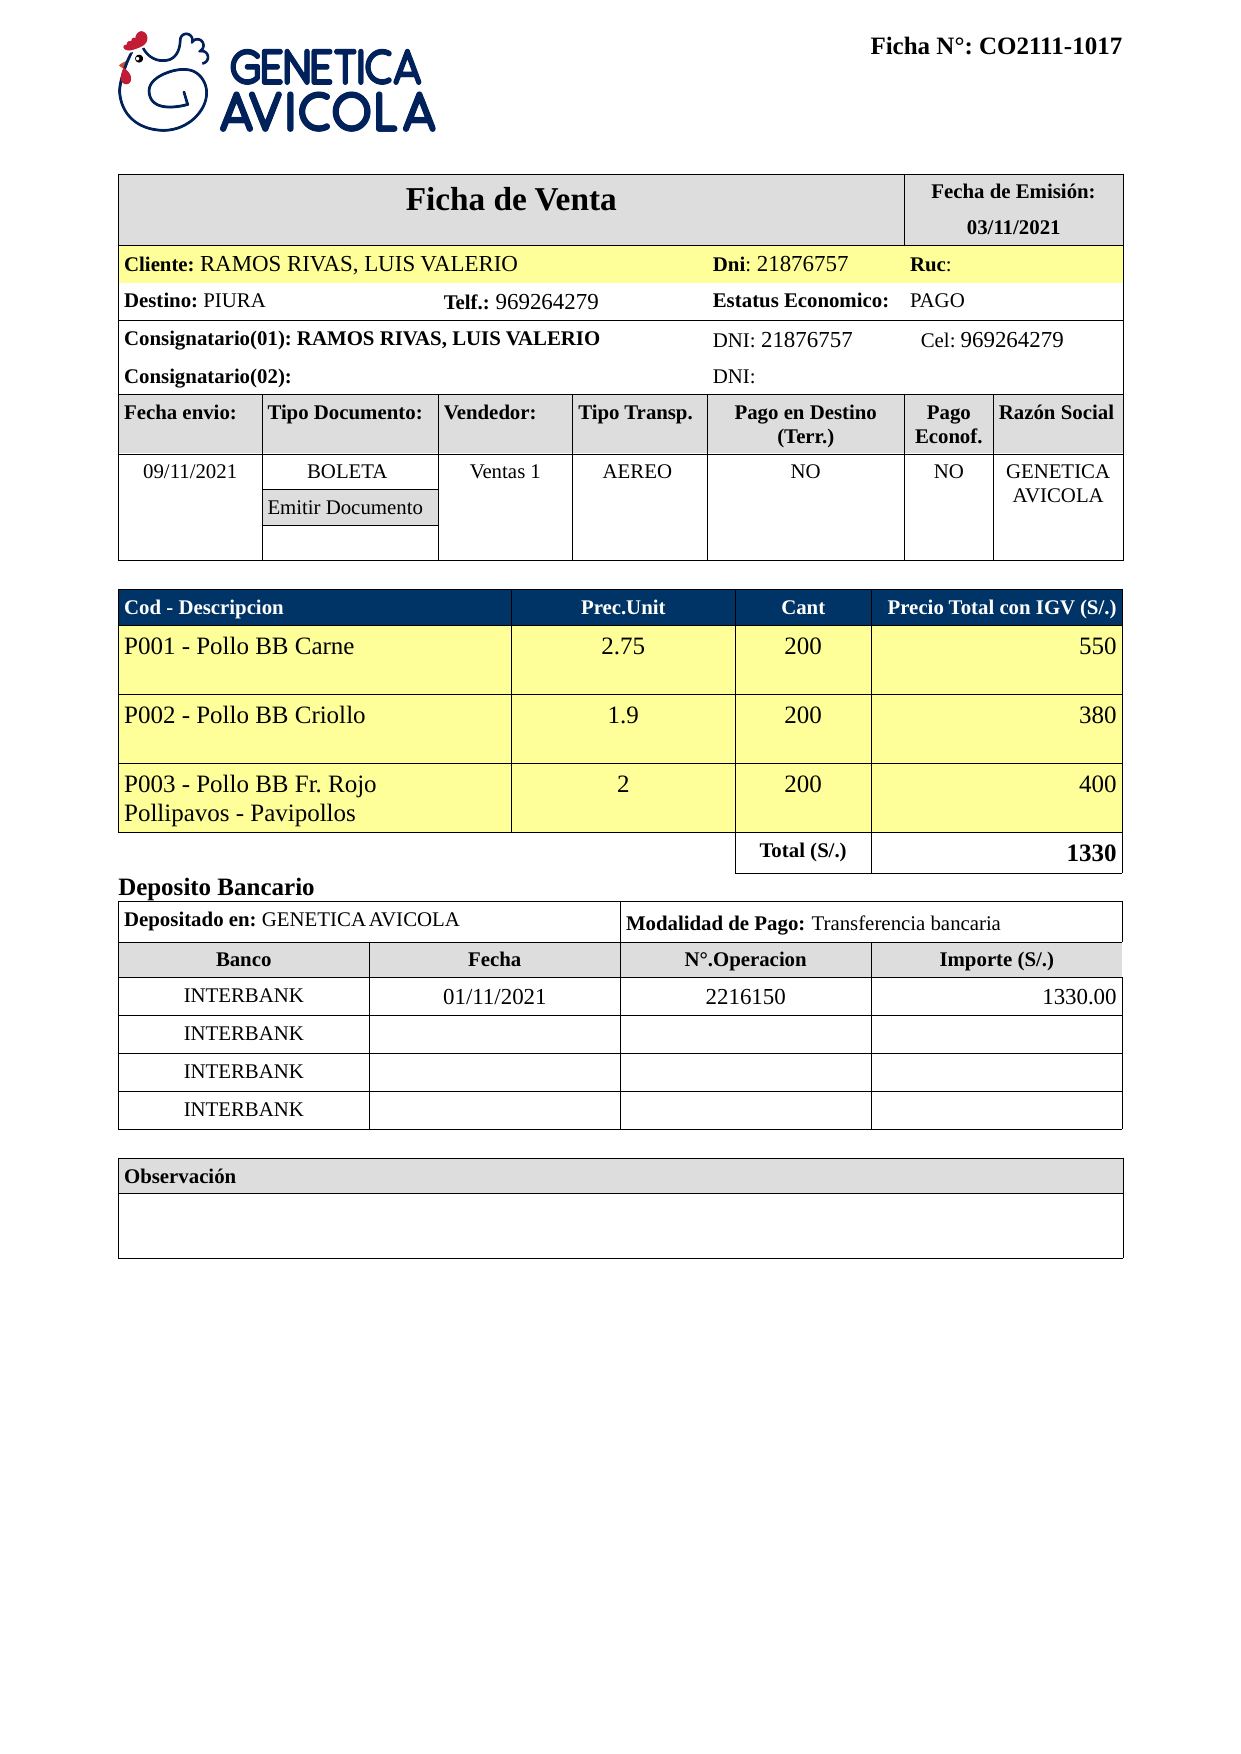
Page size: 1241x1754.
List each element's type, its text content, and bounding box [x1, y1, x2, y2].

table_cell P002 - Pollo BB Criollo [119, 695, 511, 763]
table_header Observación [119, 1159, 1123, 1193]
table_cell 1.9 [512, 695, 735, 763]
table_cell Telf.: 969264279 [438, 283, 707, 320]
table_cell GENETICA AVICOLA [994, 455, 1123, 560]
table_cell [872, 1054, 1122, 1091]
table_header Ficha de Venta [119, 175, 904, 245]
table_header Fecha de Emisión: [905, 175, 1123, 209]
table_cell Fecha envio: [119, 395, 262, 453]
table_cell Fecha [370, 943, 620, 977]
table_cell [119, 1194, 1123, 1258]
table_header Precio Total con IGV (S/.) [872, 590, 1122, 625]
table_cell 2.75 [512, 626, 735, 694]
table_cell [621, 1054, 871, 1091]
table_header Modalidad de Pago: Transferencia bancaria [621, 902, 1122, 942]
table_cell Estatus Economico: [707, 283, 904, 320]
table_cell 2216150 [621, 978, 871, 1015]
table_cell 1330.00 [872, 978, 1122, 1015]
text Deposito Bancario [118, 872, 1122, 901]
table_cell 400 [872, 764, 1122, 832]
table_cell [872, 1016, 1122, 1053]
table_cell Cel: 969264279 [915, 321, 1123, 358]
table_cell DNI: [707, 358, 1123, 394]
table_cell Ruc: [904, 246, 1123, 283]
table_cell [370, 1016, 620, 1053]
table_header Cant [736, 590, 871, 625]
table_cell 09/11/2021 [119, 455, 262, 560]
table_cell INTERBANK [119, 978, 369, 1015]
table_cell Pago Econof. [905, 395, 993, 453]
table_cell Pago en Destino (Terr.) [708, 395, 904, 453]
table_cell [118, 833, 511, 872]
table_cell 2 [512, 764, 735, 832]
table_cell NO [708, 455, 904, 560]
table_cell [872, 1092, 1122, 1129]
table_cell DNI: 21876757 [707, 321, 915, 358]
table_cell INTERBANK [119, 1054, 369, 1091]
table_cell Banco [119, 943, 369, 977]
table_cell Consignatario(02): [119, 358, 707, 394]
table_cell 200 [736, 764, 871, 832]
table_cell [370, 1054, 620, 1091]
table_cell AEREO [573, 455, 707, 560]
table_cell Razón Social [994, 395, 1123, 453]
table_cell P001 - Pollo BB Carne [119, 626, 511, 694]
table_cell Vendedor: [439, 395, 572, 453]
table_cell 550 [872, 626, 1122, 694]
table_cell P003 - Pollo BB Fr. Rojo Pollipavos - Pavipollos [119, 764, 511, 832]
table_cell [511, 833, 735, 872]
table_cell Cliente: RAMOS RIVAS, LUIS VALERIO [119, 246, 707, 283]
table_cell [263, 526, 438, 560]
table_cell Importe (S/.) [872, 943, 1122, 977]
table_cell 380 [872, 695, 1122, 763]
table_cell 03/11/2021 [905, 209, 1123, 245]
table_header Depositado en: GENETICA AVICOLA [119, 902, 620, 942]
table_cell [621, 1016, 871, 1053]
table_cell 01/11/2021 [370, 978, 620, 1015]
table_cell N°.Operacion [621, 943, 871, 977]
table_cell INTERBANK [119, 1092, 369, 1129]
table_cell Consignatario(01): RAMOS RIVAS, LUIS VALERIO [119, 321, 707, 358]
table_cell [370, 1092, 620, 1129]
table_cell 200 [736, 695, 871, 763]
table_cell [621, 1092, 871, 1129]
table_cell Ventas 1 [439, 455, 572, 560]
table_cell INTERBANK [119, 1016, 369, 1053]
table_cell Dni: 21876757 [707, 246, 904, 283]
table_cell Total (S/.) [736, 833, 871, 872]
table_cell 1330 [872, 833, 1122, 872]
table_cell Destino: PIURA [119, 283, 438, 320]
table_cell 200 [736, 626, 871, 694]
table_cell PAGO [904, 283, 1123, 320]
table_cell BOLETA [263, 455, 438, 489]
table_cell Tipo Documento: [263, 395, 438, 453]
table_cell Tipo Transp. [573, 395, 707, 453]
picture [118, 31, 436, 132]
table_header Prec.Unit [512, 590, 735, 625]
table_cell NO [905, 455, 993, 560]
table_header Cod - Descripcion [119, 590, 511, 625]
table_cell Emitir Documento [263, 490, 438, 525]
